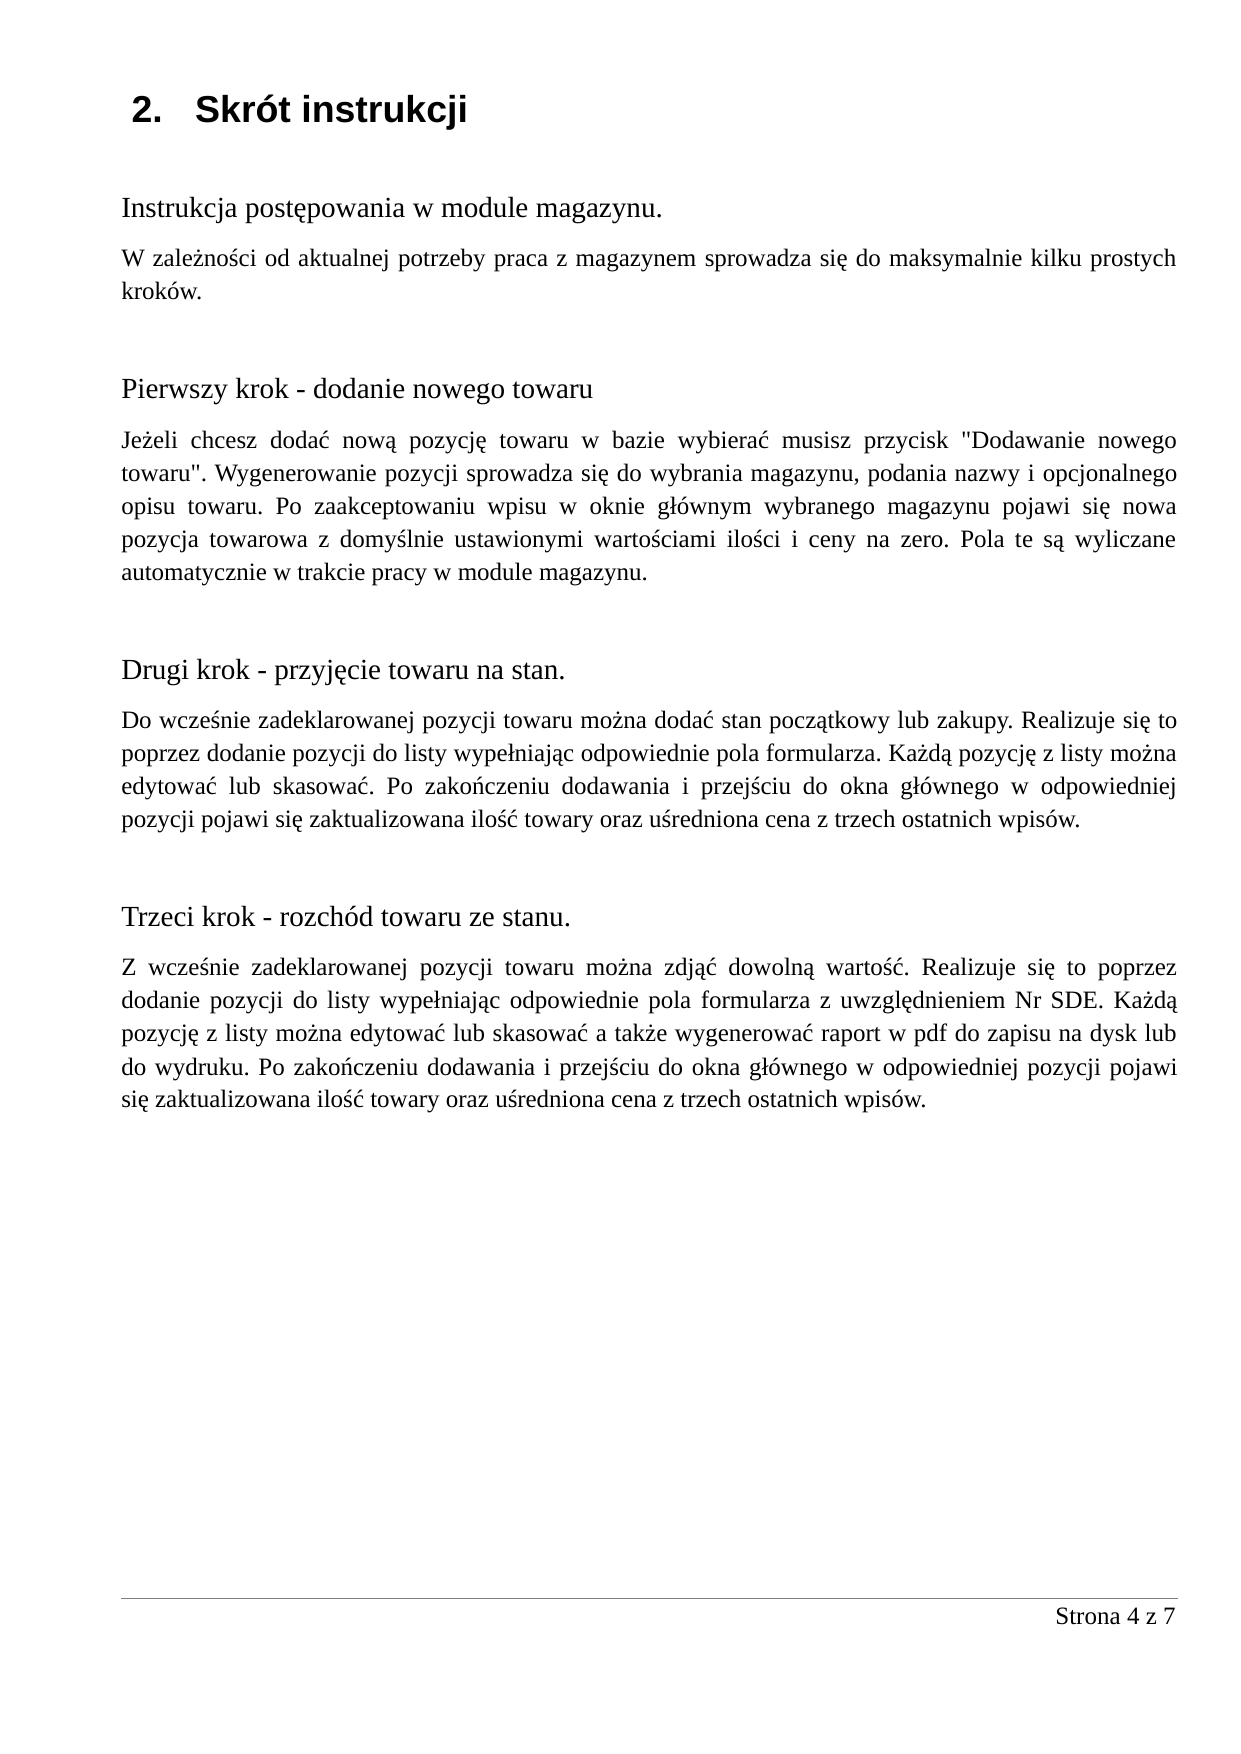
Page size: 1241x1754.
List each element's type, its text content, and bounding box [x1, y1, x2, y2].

text Do wcześnie zadeklarowanej pozycji towaru można dodać stan początkowy lub zakupy. Realizuje się to poprzez dodanie pozycji do listy wypełniając odpowiednie pola formularza. Każdą pozycję z listy można edytować lub skasować. Po zakończeniu dodawania i przejściu do okna głównego w odpowiedniej pozycji pojawi się zaktualizowana ilość towary oraz uśredniona cena z trzech ostatnich wpisów. [121, 705, 1178, 833]
text Instrukcja postępowania w module magazynu. [121, 190, 1178, 224]
text Z wcześnie zadeklarowanej pozycji towaru można zdjąć dowolną wartość. Realizuje się to poprzez dodanie pozycji do listy wypełniając odpowiednie pola formularza z uwzględnieniem Nr SDE. Każdą pozycję z listy można edytować lub skasować a także wygenerować raport w pdf do zapisu na dysk lub do wydruku. Po zakończeniu dodawania i przejściu do okna głównego w odpowiedniej pozycji pojawi się zaktualizowana ilość towary oraz uśredniona cena z trzech ostatnich wpisów. [121, 952, 1178, 1113]
text W zależności od aktualnej potrzeby praca z magazynem sprowadza się do maksymalnie kilku prostych kroków. [121, 243, 1178, 305]
text Trzeci krok - rozchód towaru ze stanu. [121, 899, 1178, 933]
text Jeżeli chcesz dodać nową pozycję towaru w bazie wybierać musisz przycisk "Dodawanie nowego towaru". Wygenerowanie pozycji sprowadza się do wybrania magazynu, podania nazwy i opcjonalnego opisu towaru. Po zaakceptowaniu wpisu w oknie głównym wybranego magazynu pojawi się nowa pozycja towarowa z domyślnie ustawionymi wartościami ilości i ceny na zero. Pola te są wyliczane automatycznie w trakcie pracy w module magazynu. [121, 425, 1178, 586]
subtitle Skrót instrukcji [121, 87, 1178, 130]
text Pierwszy krok - dodanie nowego towaru [121, 372, 1178, 405]
text Drugi krok - przyjęcie towaru na stan. [121, 652, 1178, 686]
